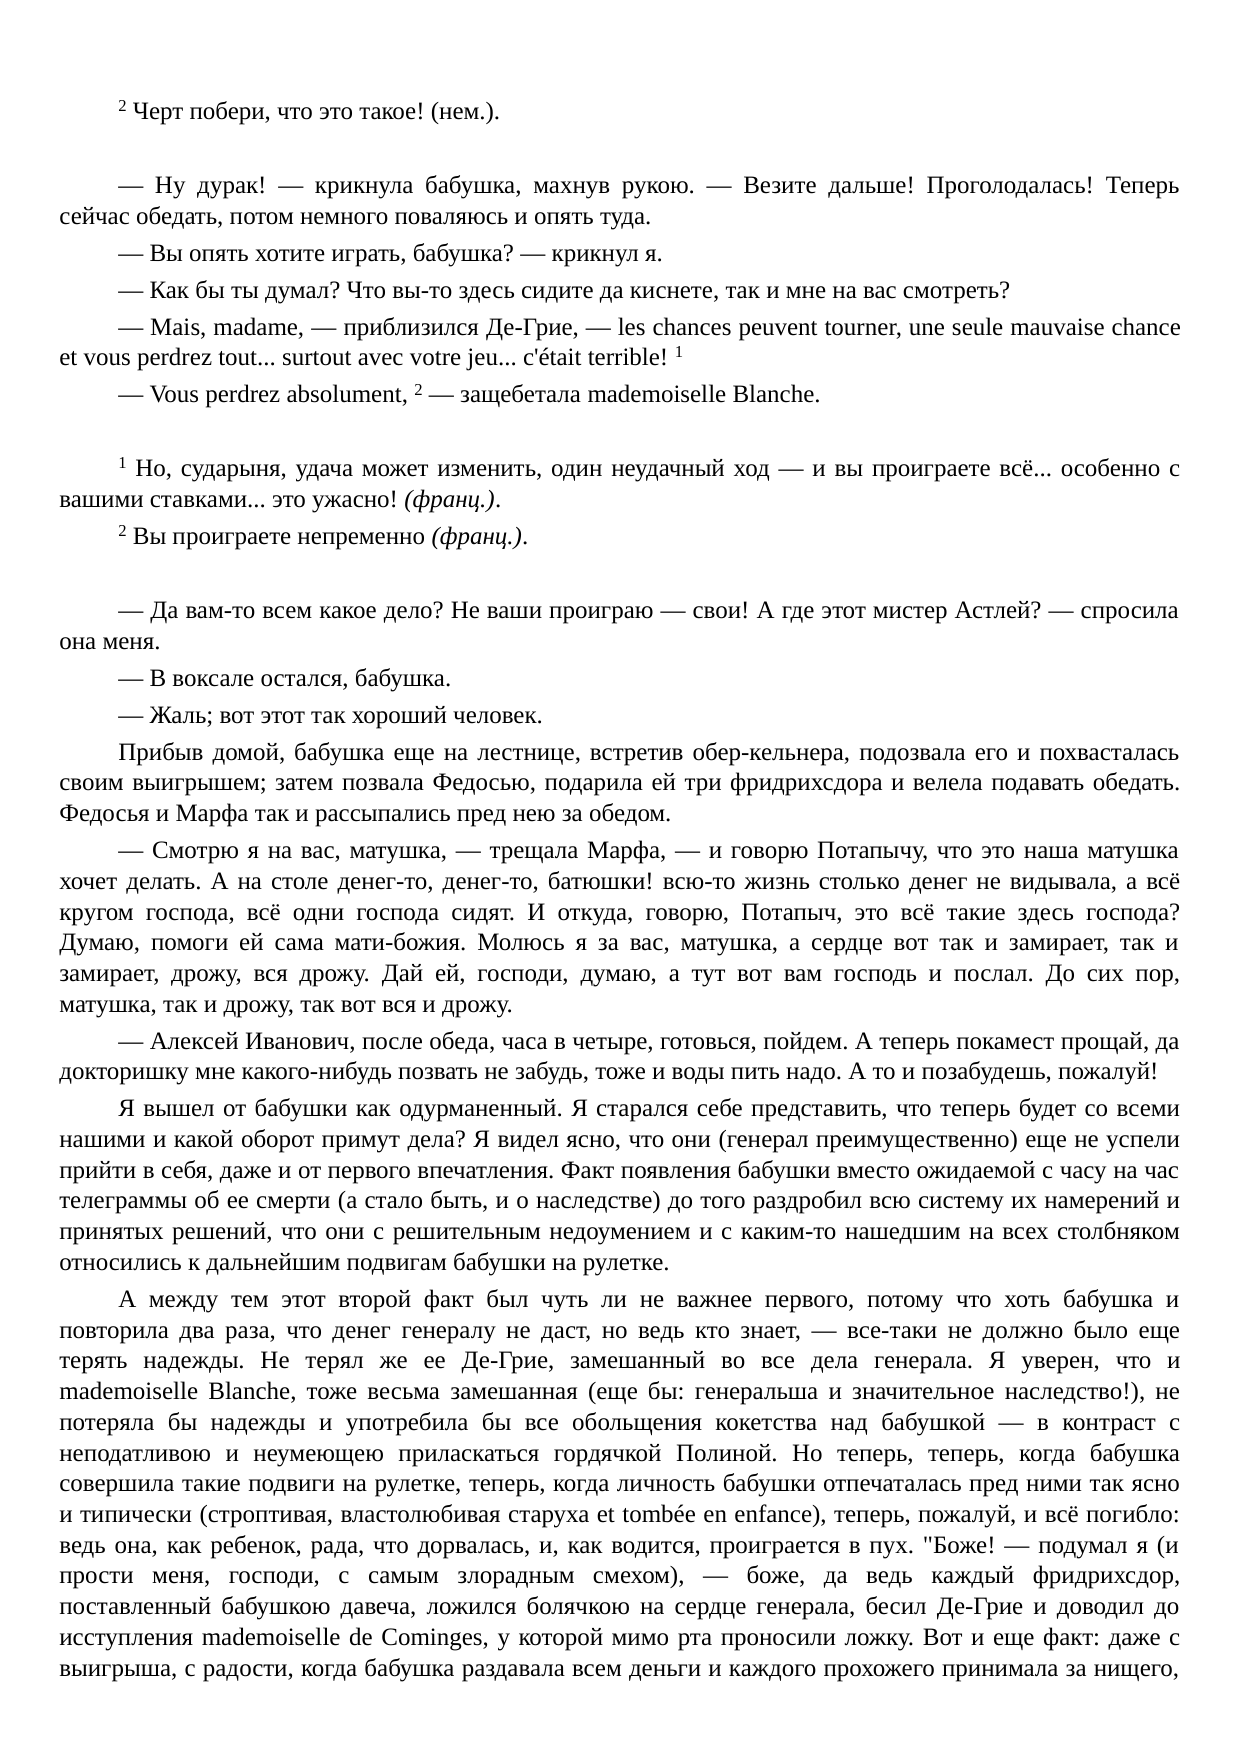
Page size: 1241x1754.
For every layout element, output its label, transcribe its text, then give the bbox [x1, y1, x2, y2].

text — Жаль; вот этот так хороший человек. [59, 700, 1181, 728]
text А между тем этот второй факт был чуть ли не важнее первого, потому что хоть бабушка и повторила два раза, что денег генералу не даст, но ведь кто знает, — все-таки не должно было еще терять надежды. Не терял же ее Де-Грие, замешанный во все дела генерала. Я уверен, что и mademoiselle Blanche, тоже весьма замешанная (еще бы: генеральша и значительное наследство!), не потеряла бы надежды и употребила бы все обольщения кокетства над бабушкой — в контраст с неподатливою и неумеющею приласкаться гордячкой Полиной. Но теперь, теперь, когда бабушка совершила такие подвиги на рулетке, теперь, когда личность бабушки отпечаталась пред ними так ясно и типически (строптивая, властолюбивая старуха et tombée en enfance), теперь, пожалуй, и всё погибло: ведь она, как ребенок, рада, что дорвалась, и, как водится, проиграется в пух. "Боже! — подумал я (и прости меня, господи, с самым злорадным смехом), — боже, да ведь каждый фридрихсдор, поставленный бабушкою давеча, ложился болячкою на сердце генерала, бесил Де-Грие и доводил до исступления mademoiselle de Cominges, у которой мимо рта проносили ложку. Вот и еще факт: даже с выигрыша, с радости, когда бабушка раздавала всем деньги и каждого прохожего принимала за нищего, [59, 1284, 1181, 1682]
text — Vous perdrez absolument, 2 — защебетала mademoiselle Blanche. [59, 379, 1181, 408]
text — Вы опять хотите играть, бабушка? — крикнул я. [59, 238, 1181, 266]
text — Ну дурак! — крикнула бабушка, махнув рукою. — Везите дальше! Проголодалась! Теперь сейчас обедать, потом немного поваляюсь и опять туда. [59, 170, 1181, 229]
text — Смотрю я на вас, матушка, — трещала Марфа, — и говорю Потапычу, что это наша матушка хочет делать. А на столе денег-то, денег-то, батюшки! всю-то жизнь столько денег не видывала, а всё кругом господа, всё одни господа сидят. И откуда, говорю, Потапыч, это всё такие здесь господа? Думаю, помоги ей сама мати-божия. Молюсь я за вас, матушка, а сердце вот так и замирает, так и замирает, дрожу, вся дрожу. Дай ей, господи, думаю, а тут вот вам господь и послал. До сих пор, матушка, так и дрожу, так вот вся и дрожу. [59, 835, 1181, 1017]
text 2 Вы проиграете непременно (франц.). [59, 521, 1181, 550]
text 1 Но, сударыня, удача может изменить, один неудачный ход — и вы проиграете всё... особенно с вашими ставками... это ужасно! (франц.). [59, 453, 1181, 513]
text — Как бы ты думал? Что вы-то здесь сидите да киснете, так и мне на вас смотреть? [59, 275, 1181, 303]
text Прибыв домой, бабушка еще на лестнице, встретив обер-кельнера, подозвала его и похвасталась своим выигрышем; затем позвала Федосью, подарила ей три фридрихсдора и велела подавать обедать. Федосья и Марфа так и рассыпались пред нею за обедом. [59, 737, 1181, 827]
text 2 Черт побери, что это такое! (нем.). [59, 96, 1181, 125]
text — Да вам-то всем какое дело? Не ваши проиграю — свои! А где этот мистер Астлей? — спросила она меня. [59, 595, 1181, 654]
text — В воксале остался, бабушка. [59, 663, 1181, 691]
text — Mais, madame, — приблизился Де-Грие, — les chances peuvent tourner, une seule mauvaise chance et vous perdrez tout... surtout avec votre jeu... c'était terrible! 1 [59, 312, 1181, 371]
text Я вышел от бабушки как одурманенный. Я старался себе представить, что теперь будет со всеми нашими и какой оборот примут дела? Я видел ясно, что они (генерал преимущественно) еще не успели прийти в себя, даже и от первого впечатления. Факт появления бабушки вместо ожидаемой с часу на час телеграммы об ее смерти (а стало быть, и о наследстве) до того раздробил всю систему их намерений и принятых решений, что они с решительным недоумением и с каким-то нашедшим на всех столбняком относились к дальнейшим подвигам бабушки на рулетке. [59, 1093, 1181, 1276]
text — Алексей Иванович, после обеда, часа в четыре, готовься, пойдем. А теперь покамест прощай, да докторишку мне какого-нибудь позвать не забудь, тоже и воды пить надо. А то и позабудешь, пожалуй! [59, 1026, 1181, 1085]
